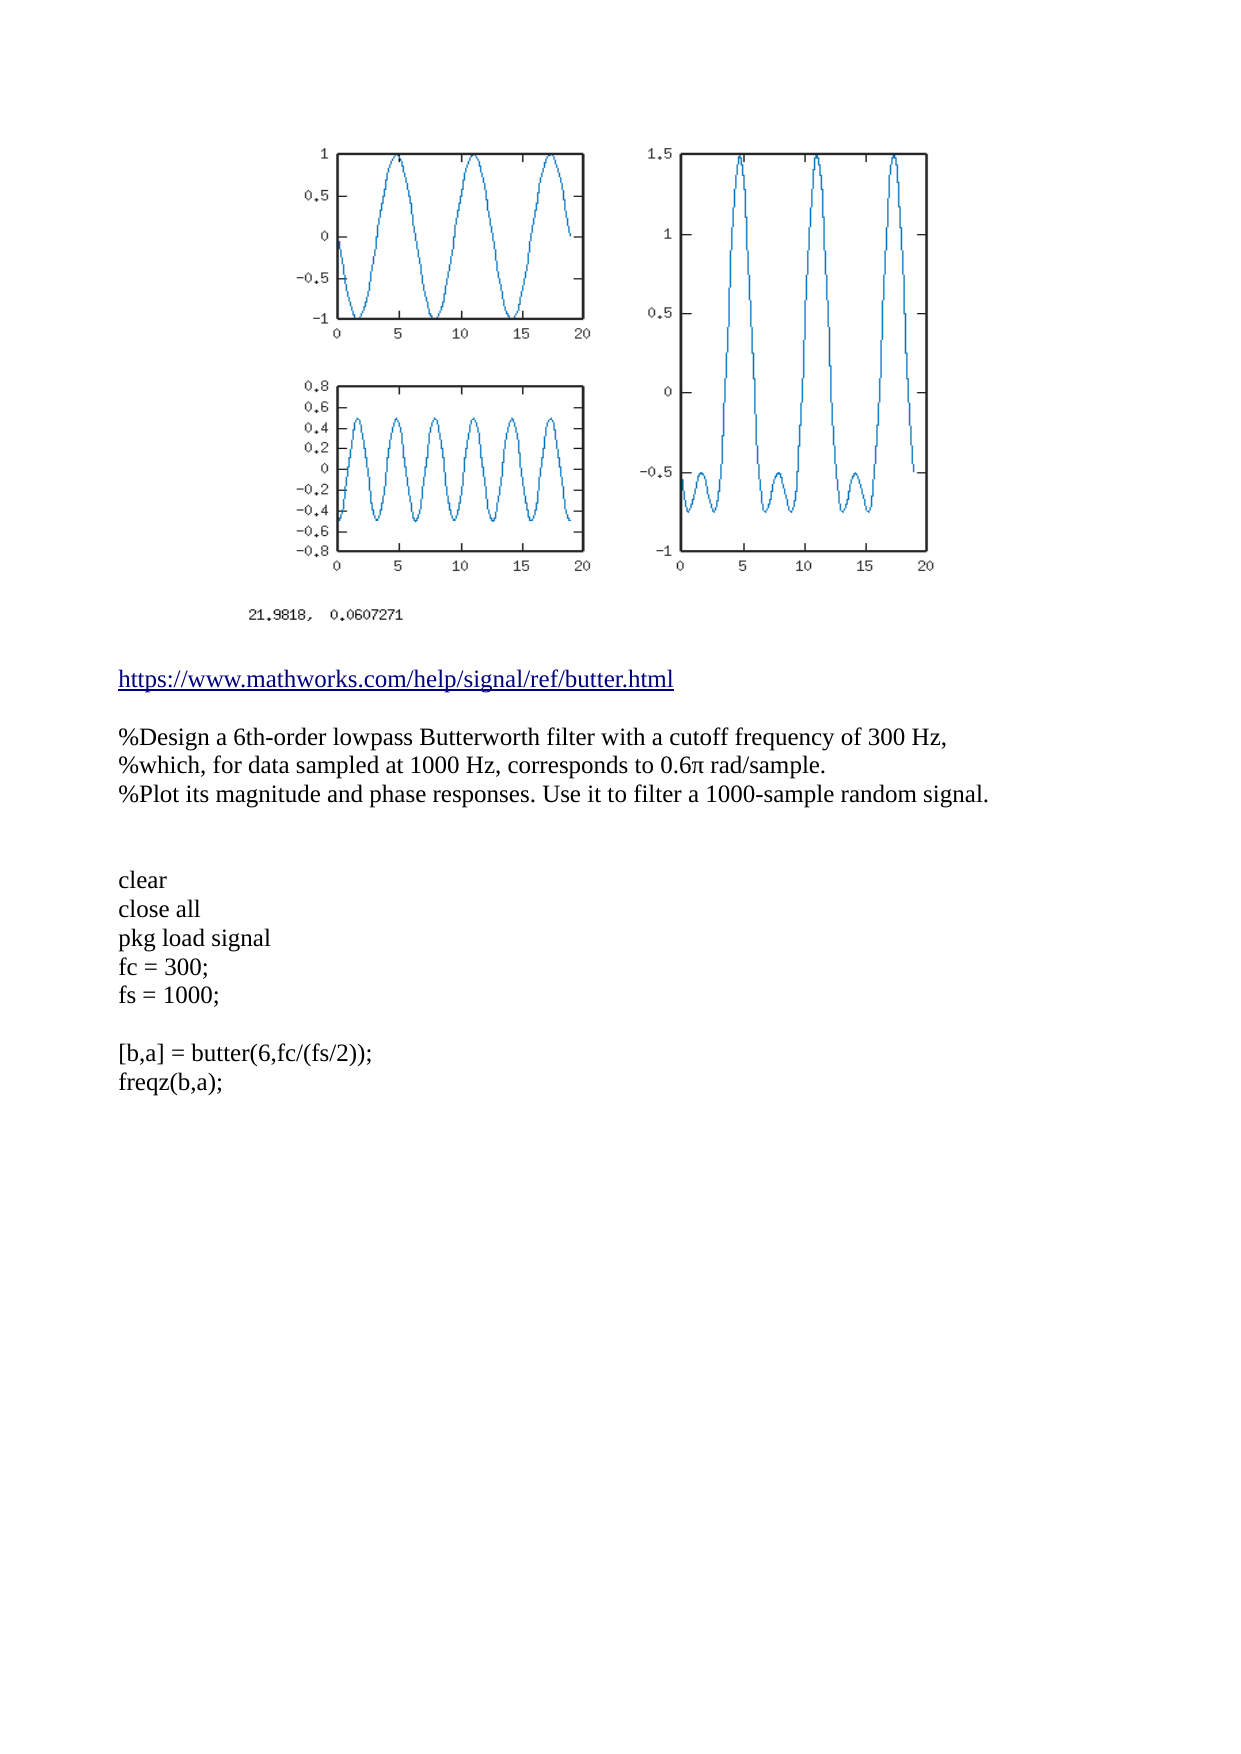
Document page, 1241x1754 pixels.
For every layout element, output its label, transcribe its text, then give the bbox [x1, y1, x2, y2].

text fc = 300; [118, 952, 1122, 981]
text freqz(b,a); [118, 1067, 1122, 1096]
text close all [118, 894, 1122, 923]
text %Design a 6th-order lowpass Butterworth filter with a cutoff frequency of 300 Hz, [118, 722, 1122, 751]
text [b,a] = butter(6,fc/(fs/2)); [118, 1038, 1122, 1067]
text %which, for data sampled at 1000 Hz, corresponds to 0.6π rad/sample. [118, 751, 1122, 779]
text pkg load signal [118, 923, 1122, 952]
text %Plot its magnitude and phase responses. Use it to filter a 1000-sample random signal. [118, 779, 1122, 808]
picture [241, 118, 1000, 621]
text clear [118, 866, 1122, 894]
text https://www.mathworks.com/help/signal/ref/butter.html [118, 664, 1122, 693]
text fs = 1000; [118, 981, 1122, 1009]
